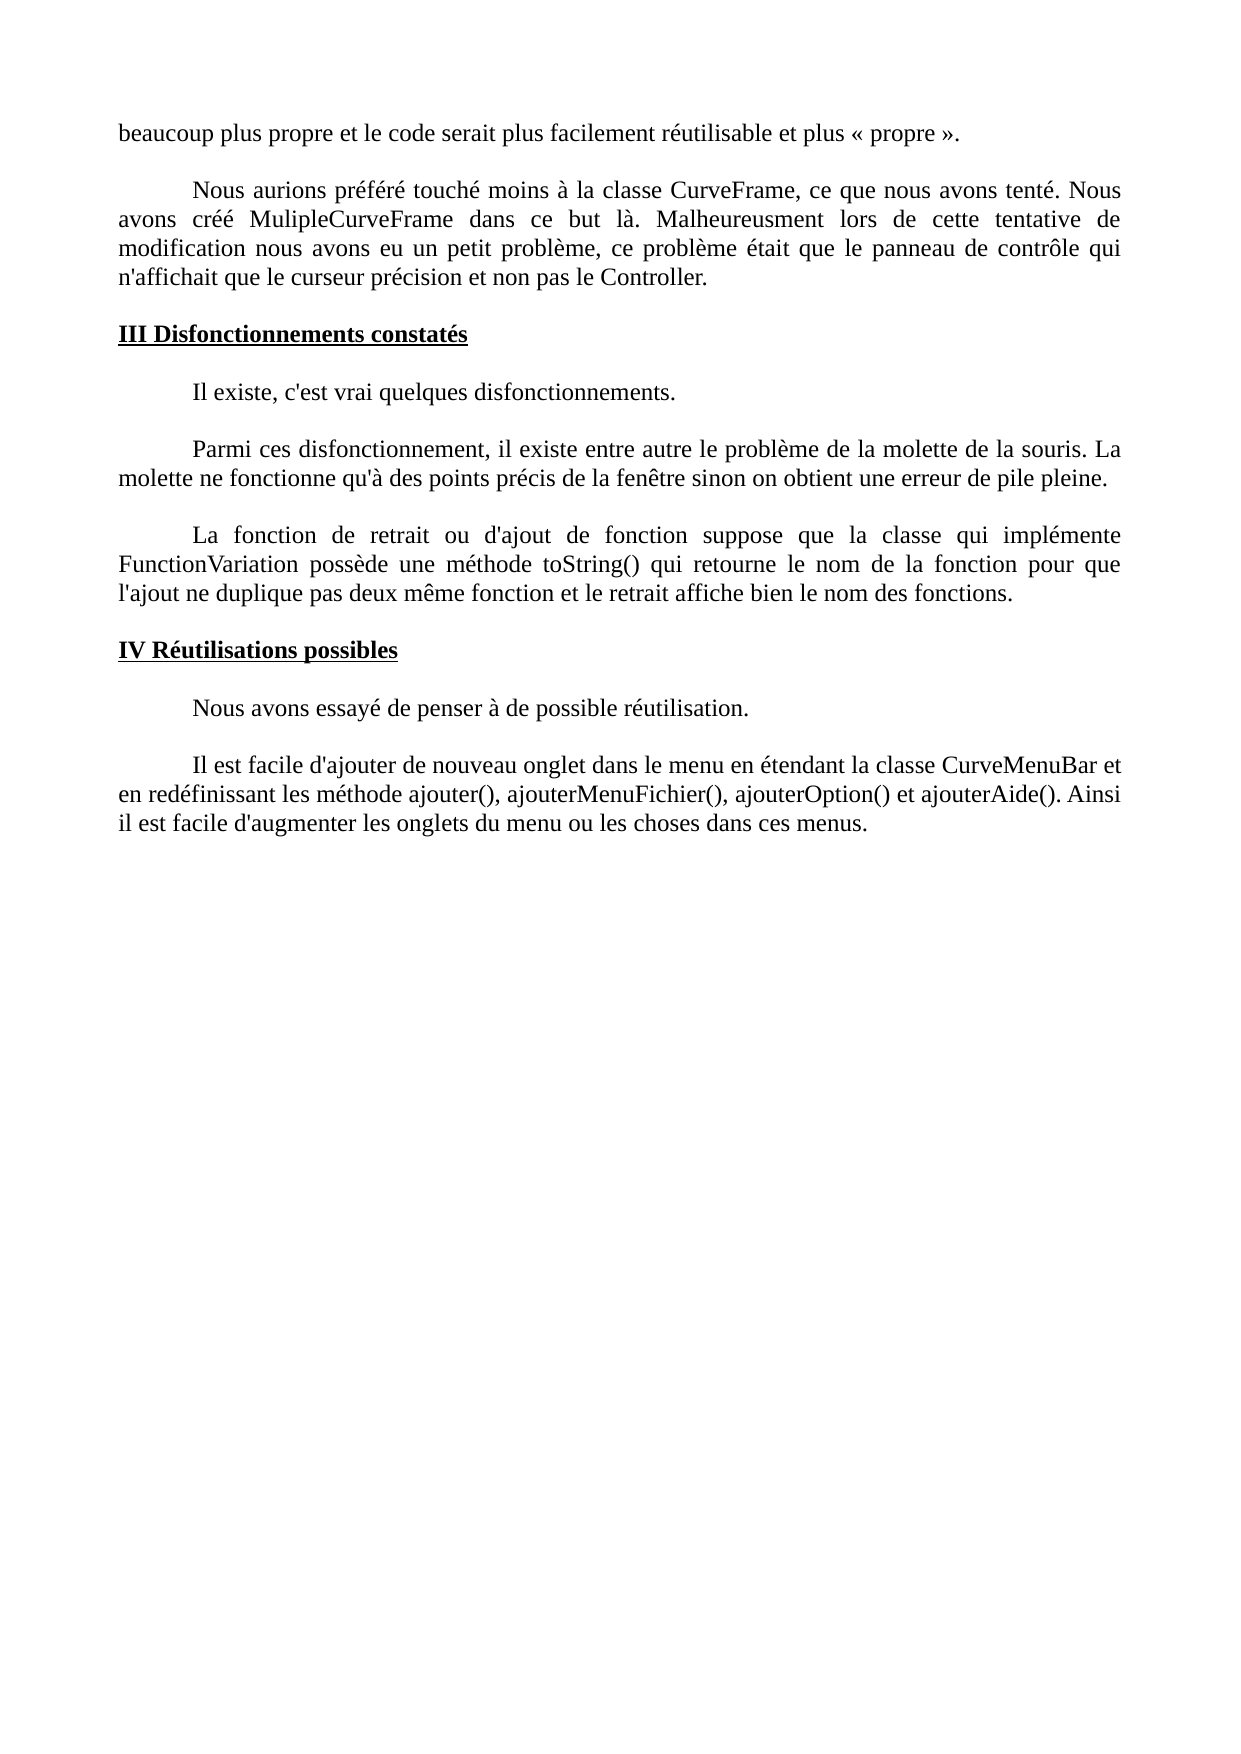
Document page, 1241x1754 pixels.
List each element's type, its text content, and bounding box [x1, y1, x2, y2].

text La fonction de retrait ou d'ajout de fonction suppose que la classe qui implémente FunctionVariation possède une méthode toString() qui retourne le nom de la fonction pour que l'ajout ne duplique pas deux même fonction et le retrait affiche bien le nom des fonctions. [118, 521, 1122, 607]
text IV Réutilisations possibles [118, 636, 1122, 664]
text Il existe, c'est vrai quelques disfonctionnements. [118, 377, 1122, 406]
text Parmi ces disfonctionnement, il existe entre autre le problème de la molette de la souris. La molette ne fonctionne qu'à des points précis de la fenêtre sinon on obtient une erreur de pile pleine. [118, 434, 1122, 492]
text Nous aurions préféré touché moins à la classe CurveFrame, ce que nous avons tenté. Nous avons créé MulipleCurveFrame dans ce but là. Malheureusment lors de cette tentative de modification nous avons eu un petit problème, ce problème était que le panneau de contrôle qui n'affichait que le curseur précision et non pas le Controller. [118, 176, 1122, 291]
text III Disfonctionnements constatés [118, 319, 1122, 348]
text Il est facile d'ajouter de nouveau onglet dans le menu en étendant la classe CurveMenuBar et en redéfinissant les méthode ajouter(), ajouterMenuFichier(), ajouterOption() et ajouterAide(). Ainsi il est facile d'augmenter les onglets du menu ou les choses dans ces menus. [118, 751, 1122, 837]
text Nous avons essayé de penser à de possible réutilisation. [118, 693, 1122, 722]
text beaucoup plus propre et le code serait plus facilement réutilisable et plus « propre ». [118, 118, 1122, 147]
